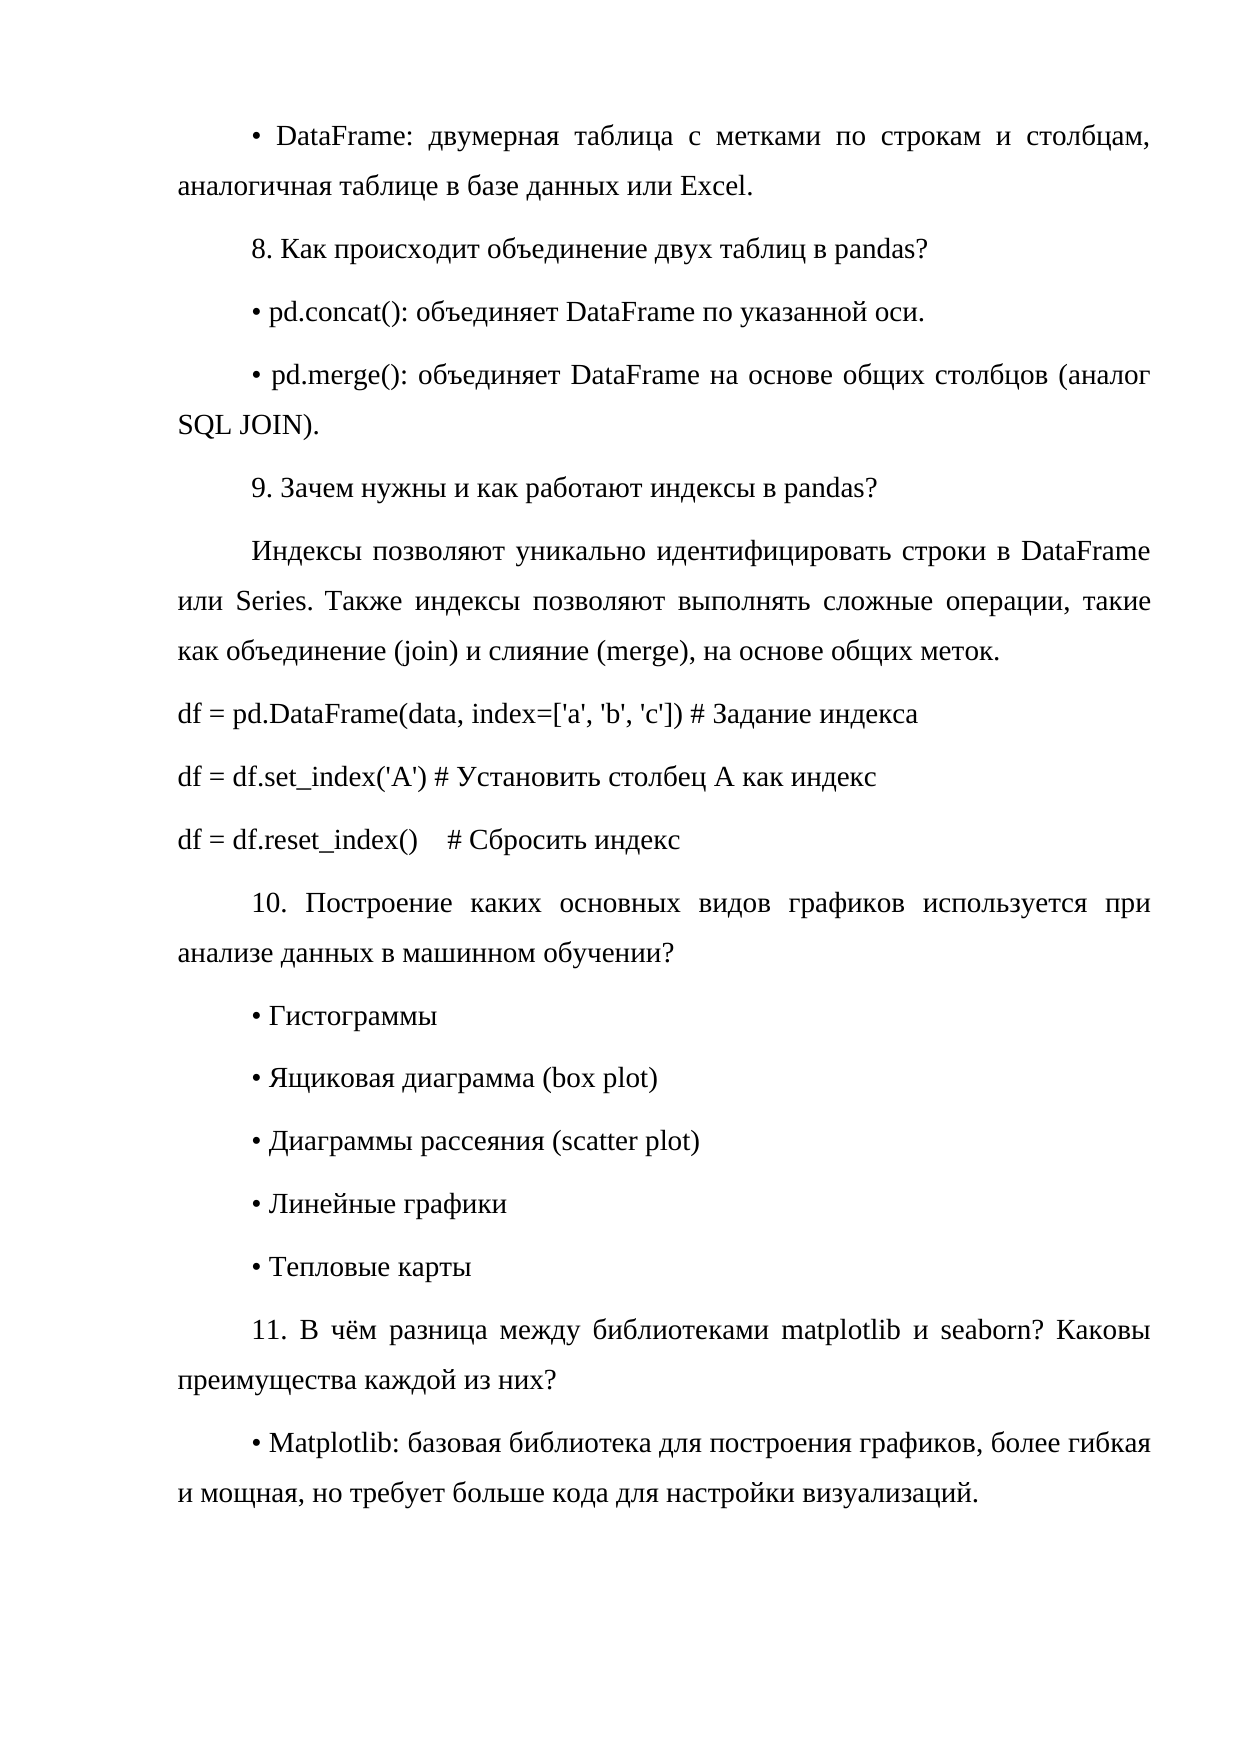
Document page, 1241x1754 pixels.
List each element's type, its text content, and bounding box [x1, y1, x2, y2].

text • Диаграммы рассеяния (scatter plot) [177, 1123, 1152, 1157]
text 9. Зачем нужны и как работают индексы в pandas? [177, 470, 1152, 503]
text • Линейные графики [177, 1186, 1152, 1220]
text • Тепловые карты [177, 1249, 1152, 1283]
text • Гистограммы [177, 998, 1152, 1031]
text 8. Как происходит объединение двух таблиц в pandas? [177, 231, 1152, 265]
text 10. Построение каких основных видов графиков используется при анализе данных в машинном обучении? [177, 885, 1152, 968]
text df = df.reset_index() # Сбросить индекс [177, 822, 1152, 855]
text • DataFrame: двумерная таблица с метками по строкам и столбцам, аналогичная таблице в базе данных или Excel. [177, 118, 1152, 202]
text • Ящиковая диаграмма (box plot) [177, 1061, 1152, 1094]
text df = pd.DataFrame(data, index=['a', 'b', 'c']) # Задание индекса [177, 696, 1152, 730]
text Индексы позволяют уникально идентифицировать строки в DataFrame или Series. Также индексы позволяют выполнять сложные операции, такие как объединение (join) и слияние (merge), на основе общих меток. [177, 533, 1152, 667]
text • Matplotlib: базовая библиотека для построения графиков, более гибкая и мощная, но требует больше кода для настройки визуализаций. [177, 1425, 1152, 1509]
text • pd.merge(): объединяет DataFrame на основе общих столбцов (аналог SQL JOIN). [177, 357, 1152, 441]
text df = df.set_index('A') # Установить столбец A как индекс [177, 759, 1152, 793]
text 11. В чём разница между библиотеками matplotlib и seaborn? Каковы преимущества каждой из них? [177, 1312, 1152, 1396]
text • pd.concat(): объединяет DataFrame по указанной оси. [177, 294, 1152, 328]
